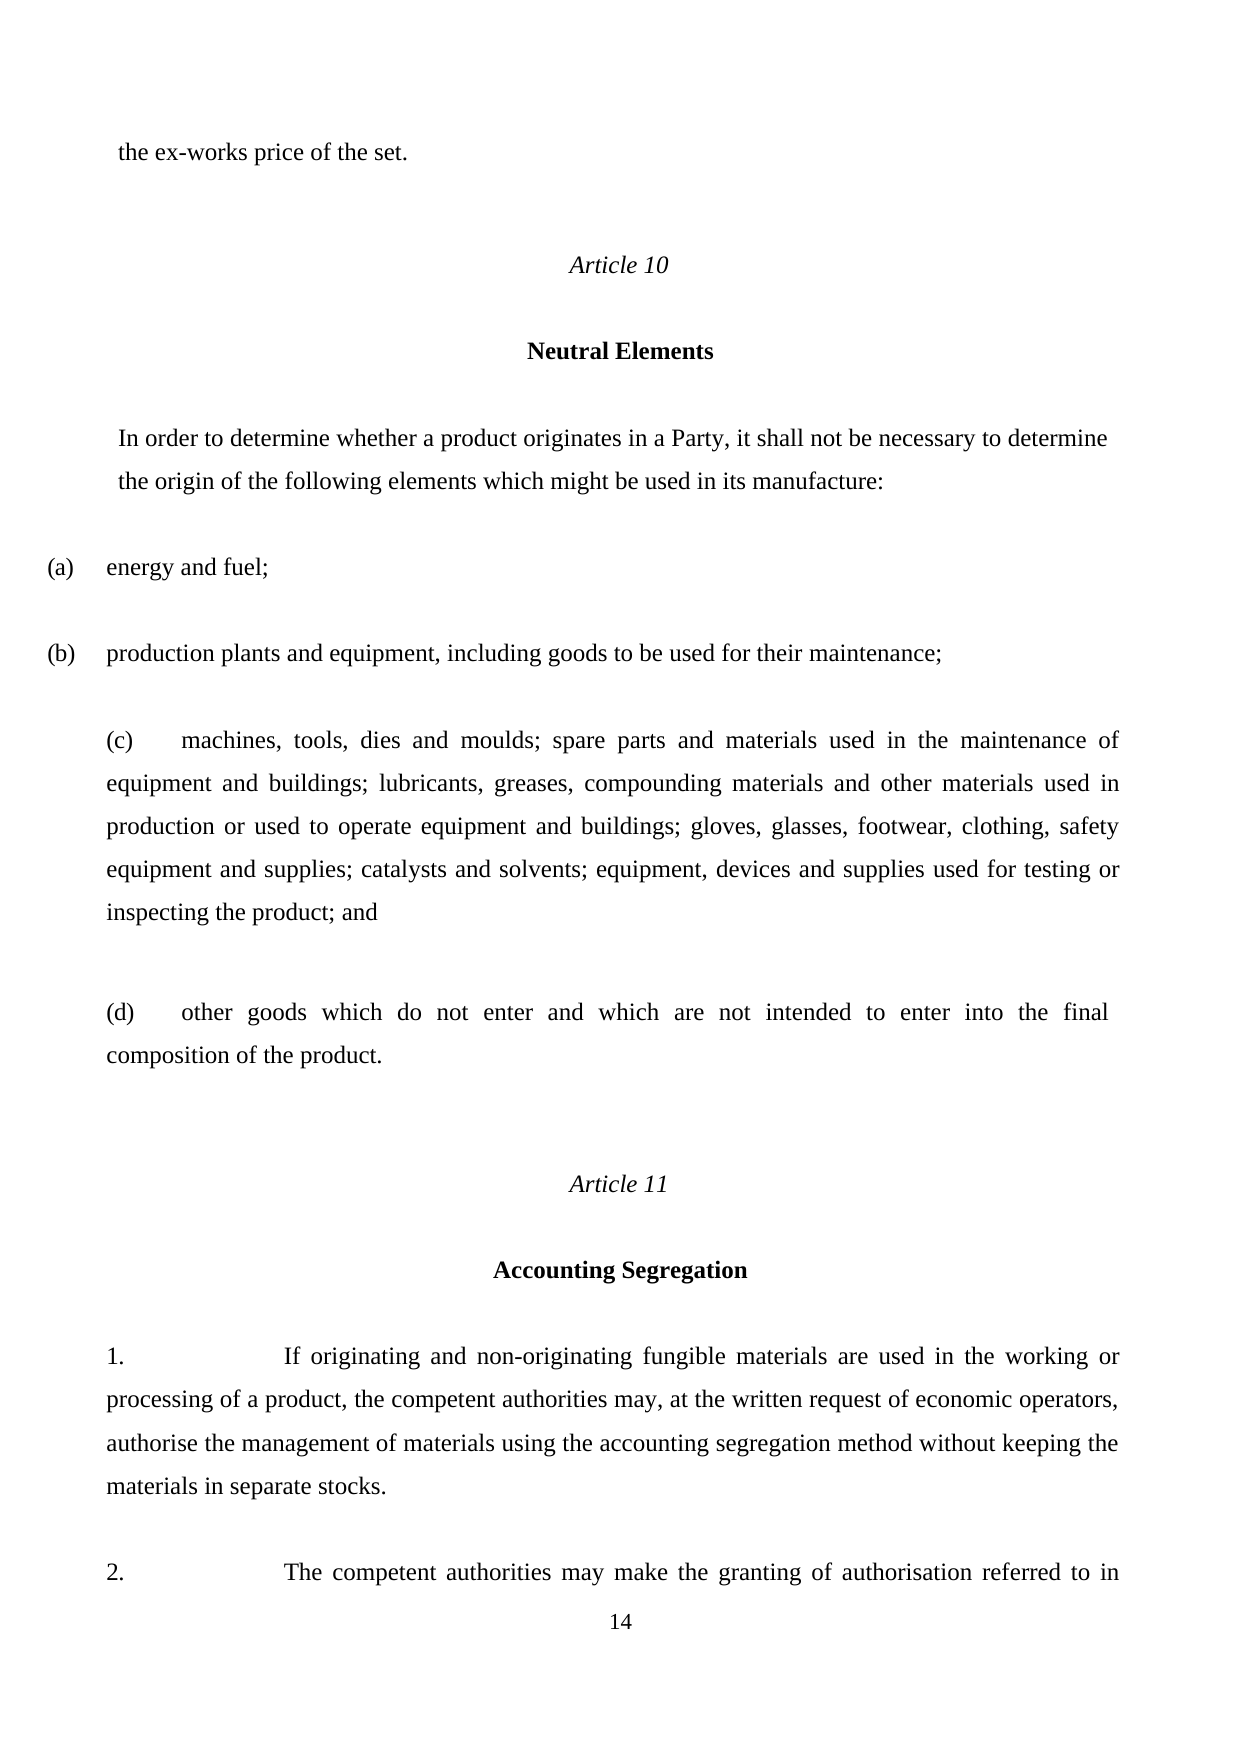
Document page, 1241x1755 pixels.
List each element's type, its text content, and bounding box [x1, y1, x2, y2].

text the ex-works price of the set. [118, 137, 1125, 166]
text Article 10 [146, 250, 1094, 279]
list other goods which do not enter and which are not intended to enter into the final composition of the product. [106, 997, 1111, 1069]
list machines, tools, dies and moulds; spare parts and materials used in the maintenance of equipment and buildings; lubricants, greases, compounding materials and other materials used in production or used to operate equipment and buildings; gloves, glasses, footwear, clothing, safety equipment and supplies; catalysts and solvents; equipment, devices and supplies used for testing or inspecting the product; and [106, 725, 1121, 926]
list If originating and non-originating fungible materials are used in the working or processing of a product, the competent authorities may, at the written request of economic operators, authorise the management of materials using the accounting segregation method without keeping the materials in separate stocks. [106, 1341, 1120, 1499]
list energy and fuel; [47, 552, 1134, 581]
list production plants and equipment, including goods to be used for their maintenance; [47, 638, 1134, 667]
text Accounting Segregation [146, 1255, 1094, 1284]
text Neutral Elements [146, 336, 1094, 365]
text Article 11 [146, 1169, 1094, 1197]
text In order to determine whether a product originates in a Party, it shall not be necessary to determine the origin of the following elements which might be used in its manufacture: [118, 423, 1109, 494]
list The competent authorities may make the granting of authorisation referred to in [106, 1557, 1120, 1586]
